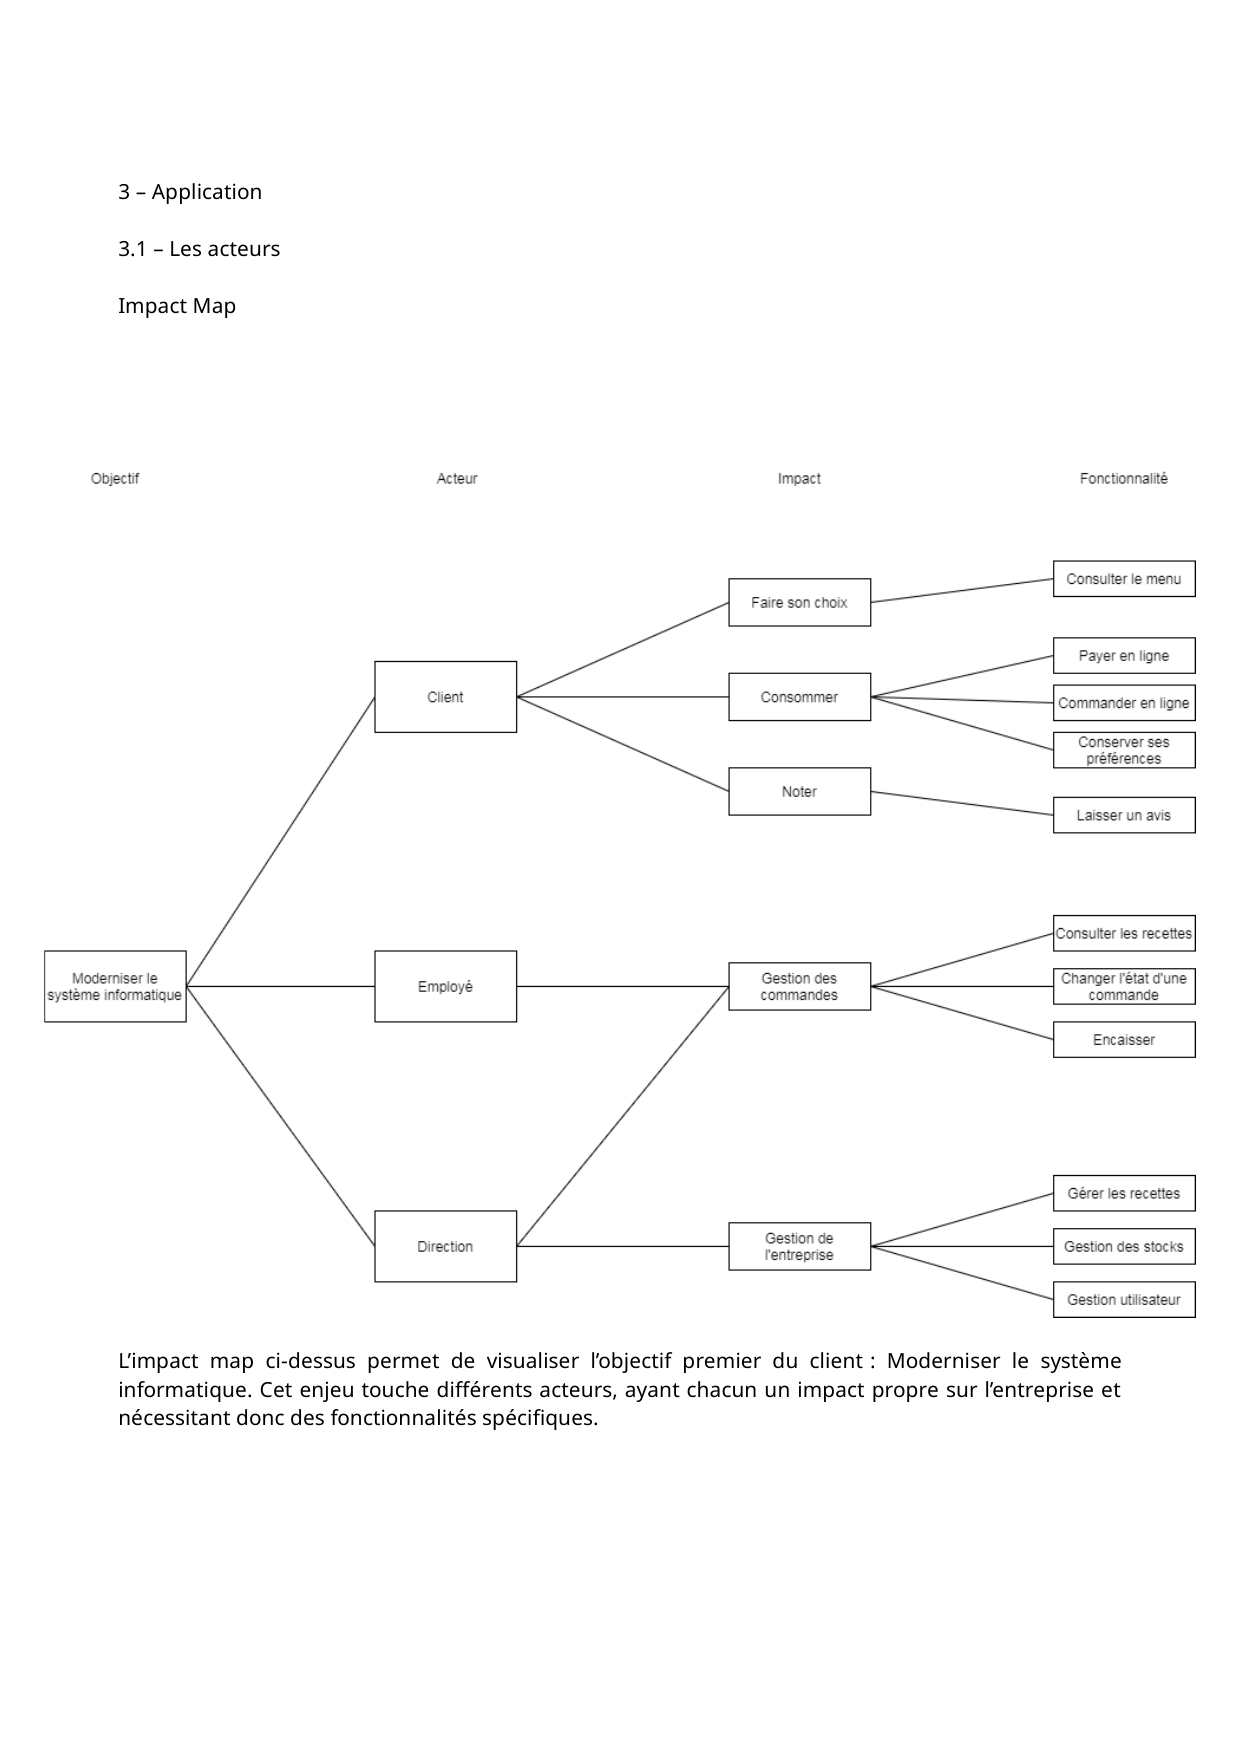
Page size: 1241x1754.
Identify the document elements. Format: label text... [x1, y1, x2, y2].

text 3.1 – Les acteurs [118, 234, 1122, 262]
text L’impact map ci-dessus permet de visualiser l’objectif premier du client : Moderniser le système informatique. Cet enjeu touche différents acteurs, ayant chacun un impact propre sur l’entreprise et nécessitant donc des fonctionnalités spécifiques. [118, 1346, 1122, 1432]
text Impact Map [118, 291, 1122, 319]
picture [44, 466, 1196, 1318]
text 3 – Application [118, 177, 1122, 205]
